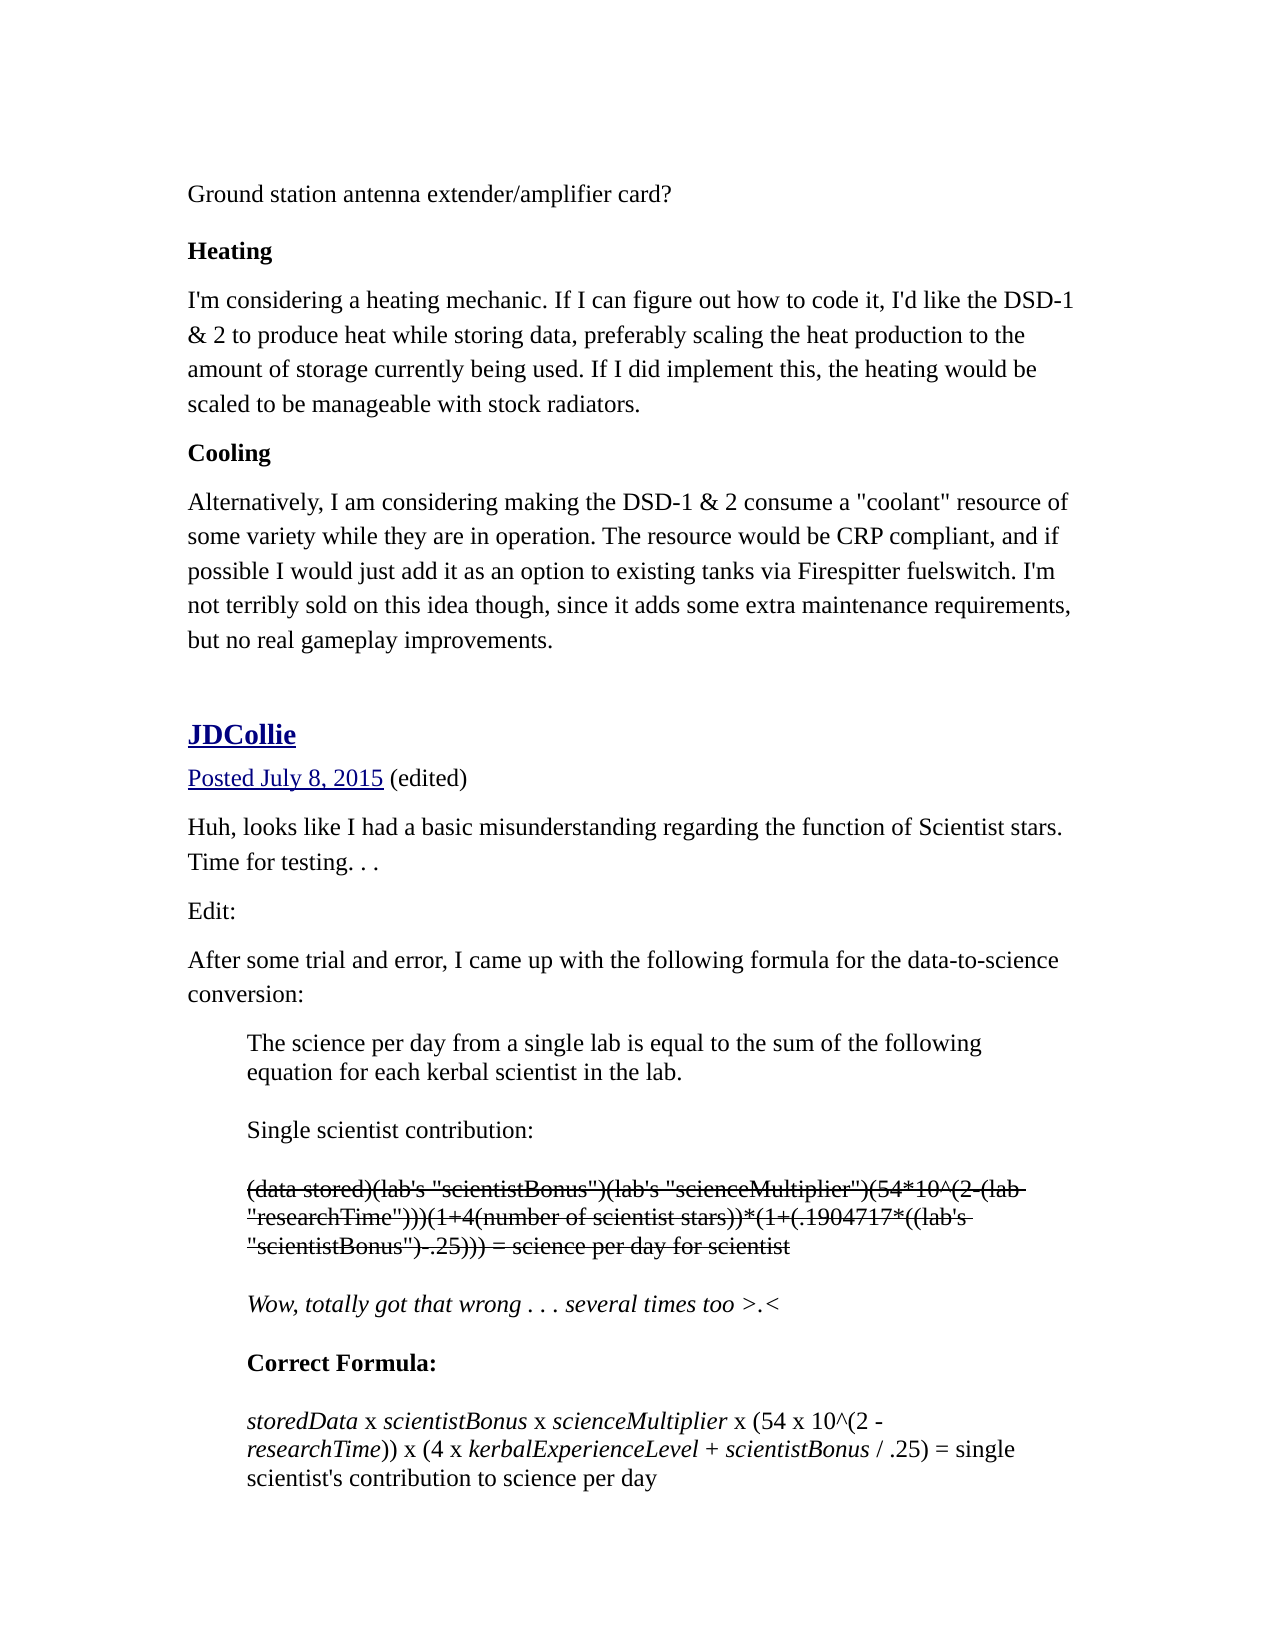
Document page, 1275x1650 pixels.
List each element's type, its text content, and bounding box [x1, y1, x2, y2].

text Single scientist contribution: [247, 1115, 1028, 1144]
text Cooling [187, 438, 1087, 467]
text Correct Formula: [247, 1348, 1028, 1376]
text I'm considering a heating mechanic. If I can figure out how to code it, I'd like the DSD-1 & 2 to produce heat while storing data, preferably scaling the heat production to the amount of storage currently being used. If I did implement this, the heating would be scaled to be manageable with stock radiators. [187, 285, 1087, 417]
text Heating [187, 236, 1087, 265]
text (data stored)(lab's "scientistBonus")(lab's "scienceMultiplier")(54*10^(2-(lab "researchTime")))(1+4(number of scientist stars))*(1+(.1904717*((lab's "scientistBonus")-.25))) = science per day for scientist [247, 1174, 1028, 1260]
text Posted July 8, 2015 (edited) [187, 763, 1087, 792]
text After some trial and error, I came up with the following formula for the data-to-science conversion: [187, 945, 1087, 1008]
text The science per day from a single lab is equal to the sum of the following equation for each kerbal scientist in the lab. [247, 1028, 1028, 1086]
subtitle JDCollie [187, 717, 1087, 751]
text storedData x scientistBonus x scienceMultiplier x (54 x 10^(2 - researchTime)) x (4 x kerbalExperienceLevel + scientistBonus / .25) = single scientist's contribution to science per day [247, 1406, 1028, 1492]
text Wow, totally got that wrong . . . several times too >.< [247, 1289, 1028, 1318]
text Ground station antenna extender/amplifier card? [187, 179, 1087, 207]
text Huh, looks like I had a basic misunderstanding regarding the function of Scientist stars. Time for testing. . . [187, 812, 1087, 876]
text Edit: [187, 896, 1087, 924]
text Alternatively, I am considering making the DSD-1 & 2 consume a "coolant" resource of some variety while they are in operation. The resource would be CRP compliant, and if possible I would just add it as an option to existing tanks via Firespitter fuelswitch. I'm not terribly sold on this idea though, since it adds some extra maintenance requirements, but no real gameplay improvements. [187, 487, 1087, 653]
